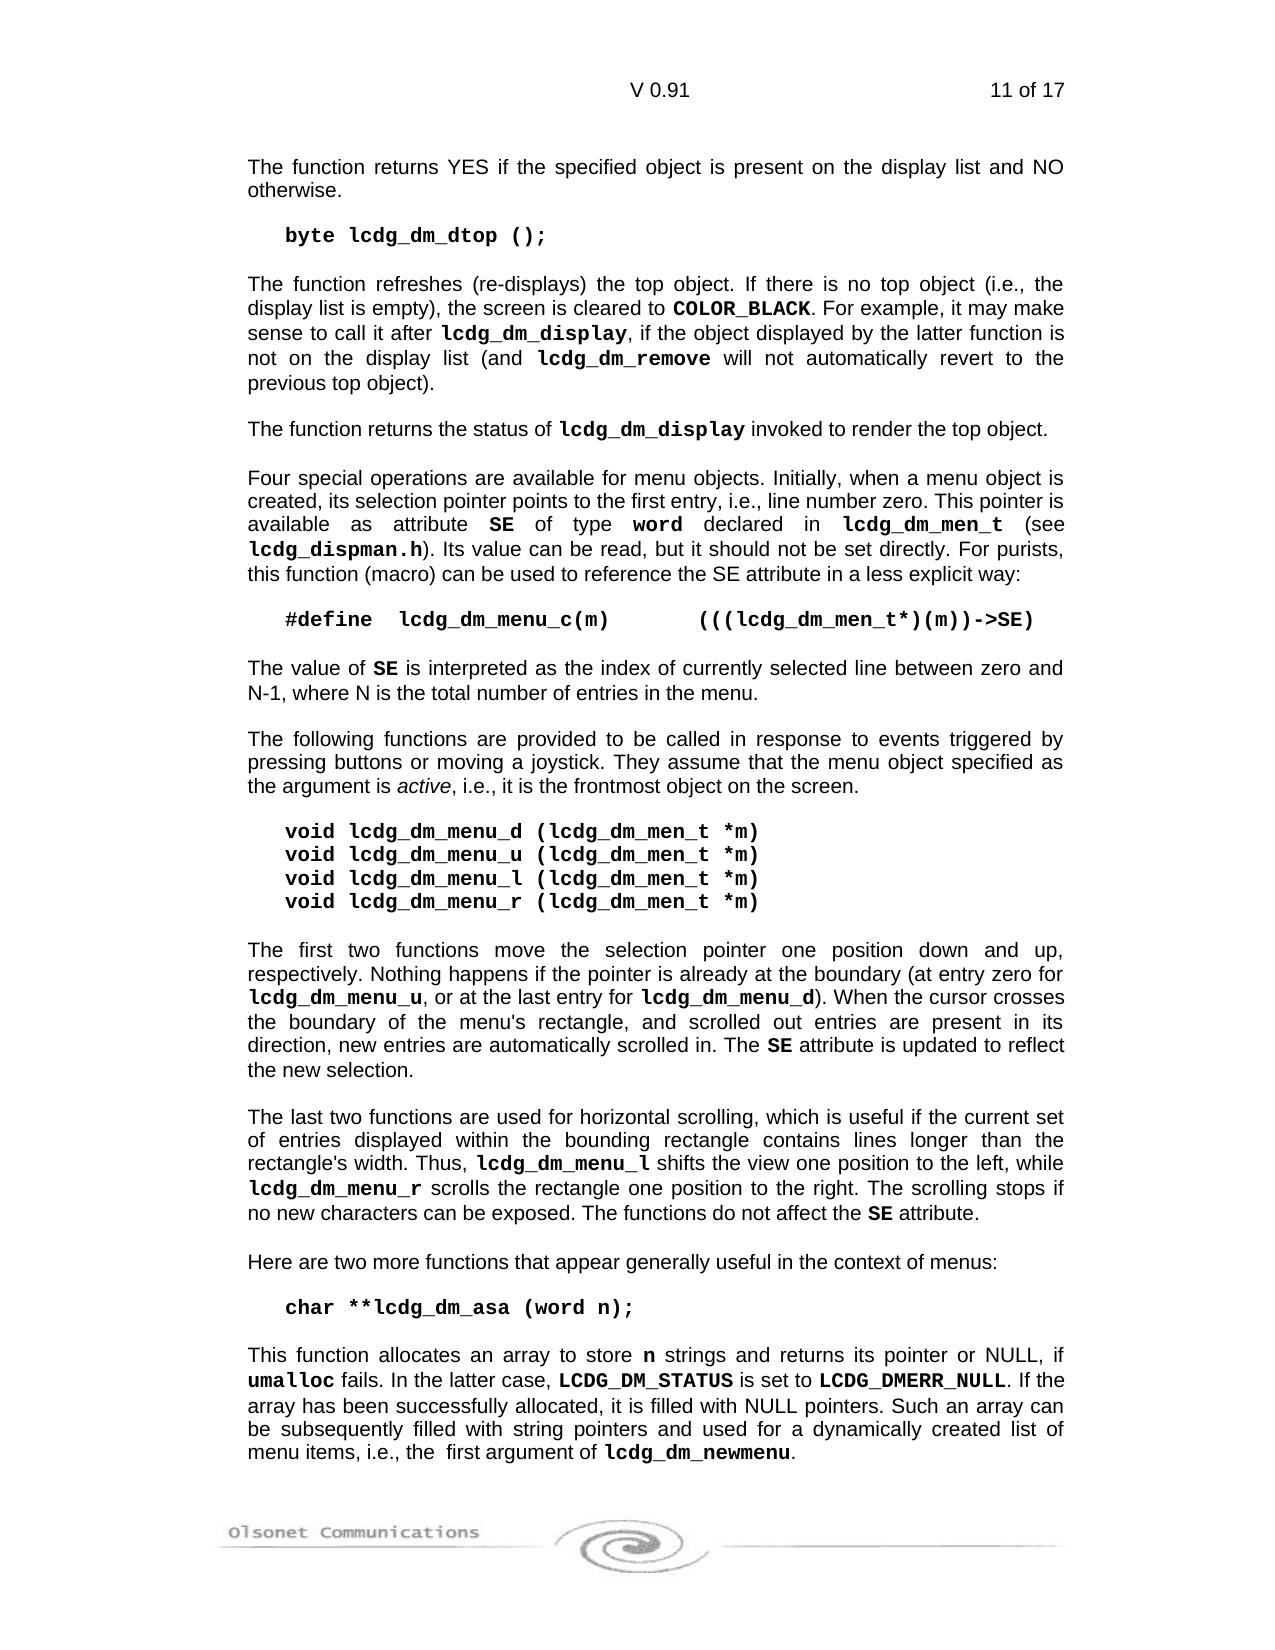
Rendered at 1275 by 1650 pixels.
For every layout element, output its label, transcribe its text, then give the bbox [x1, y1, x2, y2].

text The function returns the status of lcdg_dm_display invoked to render the top object. [247, 418, 1065, 443]
text The function returns YES if the specified object is present on the display list and NO otherwise. [247, 156, 1065, 202]
text Four special operations are available for menu objects. Initially, when a menu object is created, its selection pointer points to the first entry, i.e., line number zero. This pointer is available as attribute SE of type word declared in lcdg_dm_men_t (see lcdg_dispman.h). Its value can be read, but it should not be set directly. For purists, this function (macro) can be used to reference the SE attribute in a less explicit way: [247, 466, 1065, 586]
list char **lcdg_dm_asa (word n); [247, 1297, 1065, 1320]
list byte lcdg_dm_dtop (); [247, 226, 1065, 249]
text Here are two more functions that appear generally useful in the context of menus: [247, 1250, 1065, 1273]
text The value of SE is interpreted as the index of currently selected line between zero and N-1, where N is the total number of entries in the menu. [247, 656, 1065, 704]
list void lcdg_dm_menu_r (lcdg_dm_men_t *m) [247, 892, 1065, 915]
text The first two functions move the selection pointer one position down and up, respectively. Nothing happens if the pointer is already at the boundary (at entry zero for lcdg_dm_menu_u, or at the last entry for lcdg_dm_menu_d). When the cursor crosses the boundary of the menu's rectangle, and scrolled out entries are present in its direction, new entries are automatically scrolled in. The SE attribute is updated to reflect the new selection. [247, 939, 1065, 1082]
list void lcdg_dm_menu_l (lcdg_dm_men_t *m) [247, 868, 1065, 892]
text This function allocates an array to store n strings and returns its pointer or NULL, if umalloc fails. In the latter case, LCDG_DM_STATUS is set to LCDG_DMERR_NULL. If the array has been successfully allocated, it is filled with NULL pointers. Such an array can be subsequently filled with string pointers and used for a dynamically created list of menu items, i.e., the first argument of lcdg_dm_newmenu. [247, 1344, 1065, 1466]
list void lcdg_dm_menu_d (lcdg_dm_men_t *m) [247, 821, 1065, 844]
text The following functions are provided to be called in response to events triggered by pressing buttons or moving a joystick. They assume that the menu object specified as the argument is active, i.e., it is the frontmost object on the screen. [247, 728, 1065, 797]
text The last two functions are used for horizontal scrolling, which is useful if the current set of entries displayed within the bounding rectangle contains lines longer than the rectangle's width. Thus, lcdg_dm_menu_l shifts the view one position to the left, while lcdg_dm_menu_r scrolls the rectangle one position to the right. The scrolling stops if no new characters can be exposed. The functions do not affect the SE attribute. [247, 1105, 1065, 1227]
text #define lcdg_dm_menu_c(m) (((lcdg_dm_men_t*)(m))->SE) [247, 609, 1065, 633]
list void lcdg_dm_menu_u (lcdg_dm_men_t *m) [247, 844, 1065, 868]
text The function refreshes (re-displays) the top object. If there is no top object (i.e., the display list is empty), the screen is cleared to COLOR_BLACK. For example, it may make sense to call it after lcdg_dm_display, if the object displayed by the latter function is not on the display list (and lcdg_dm_remove will not automatically revert to the previous top object). [247, 273, 1065, 394]
picture [210, 1504, 1065, 1596]
